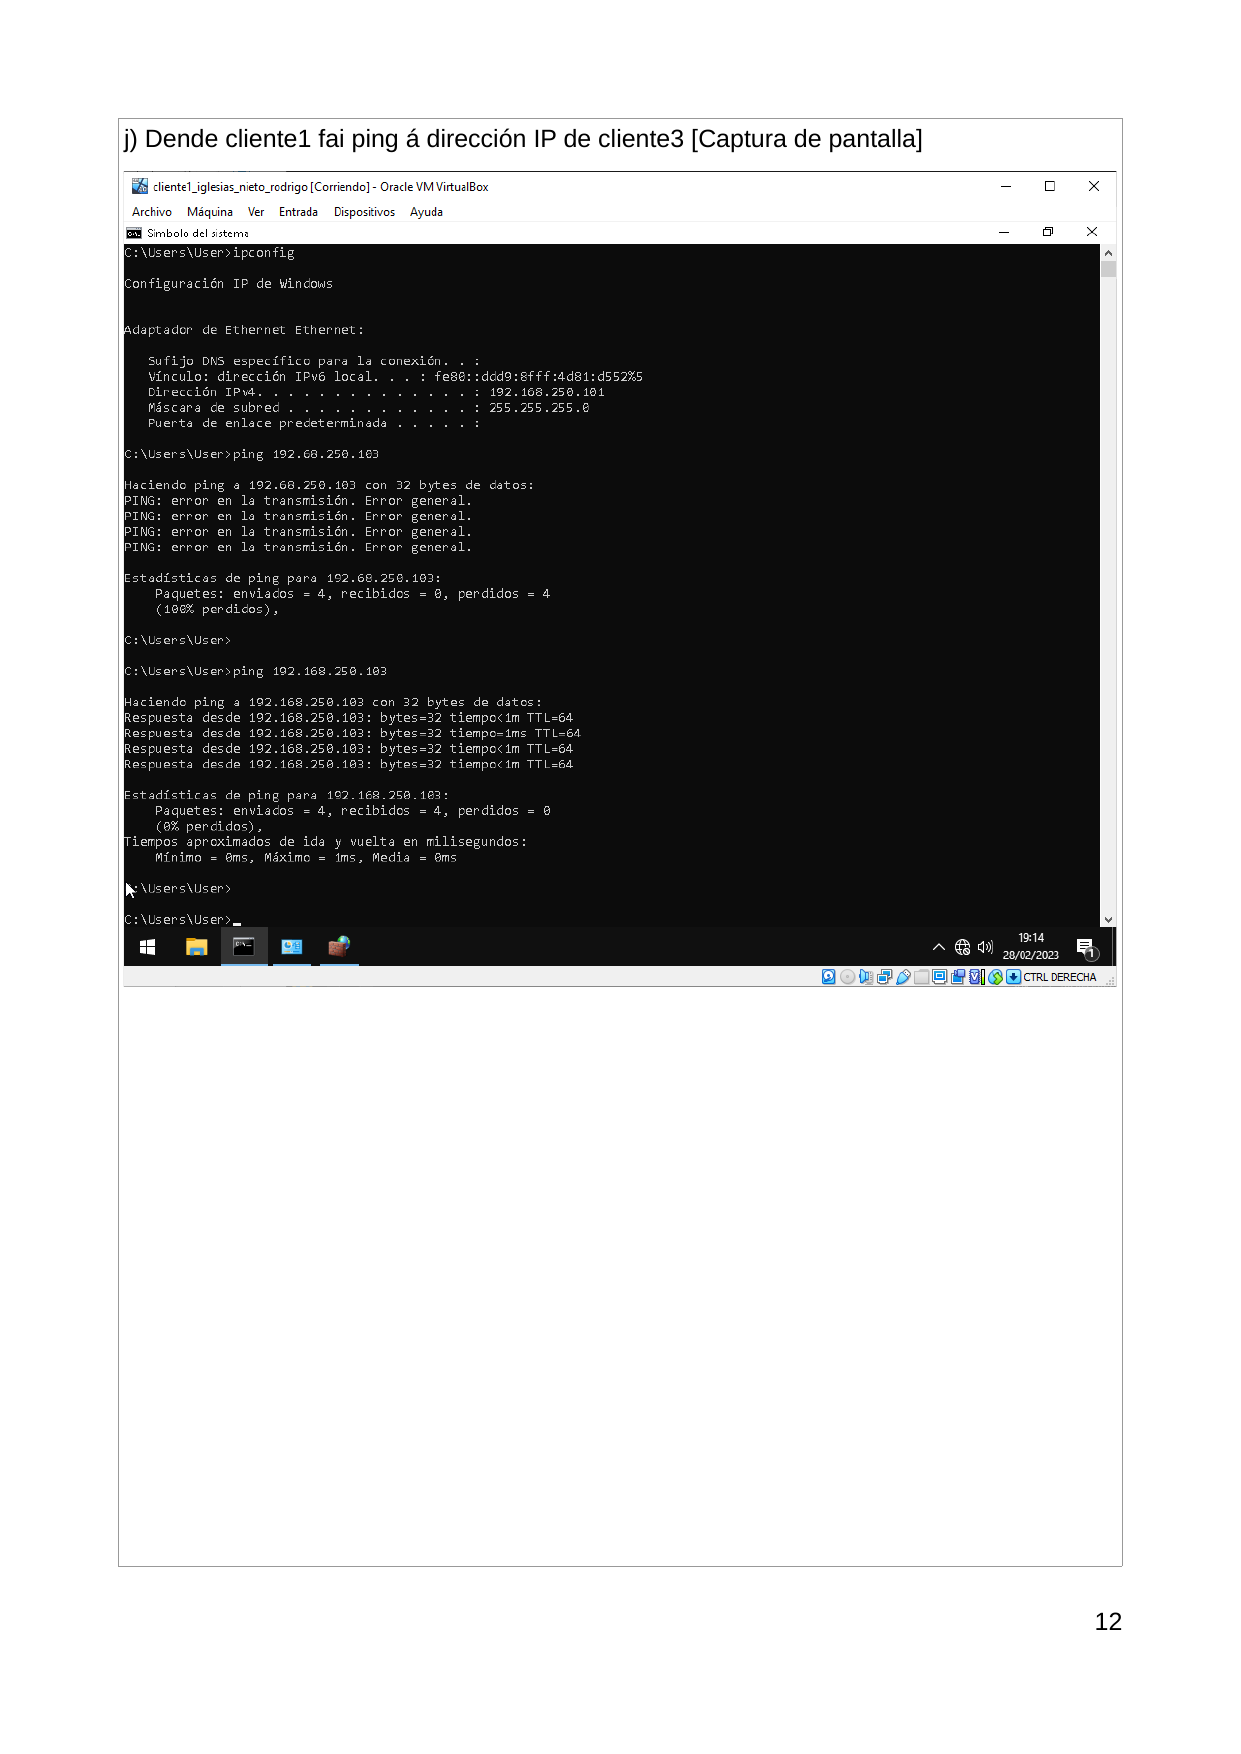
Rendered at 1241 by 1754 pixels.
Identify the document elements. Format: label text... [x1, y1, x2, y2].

picture [123, 171, 1117, 987]
table_cell j) Dende cliente1 fai ping á dirección IP de cliente3 [Captura de pantalla] [119, 119, 1122, 1566]
